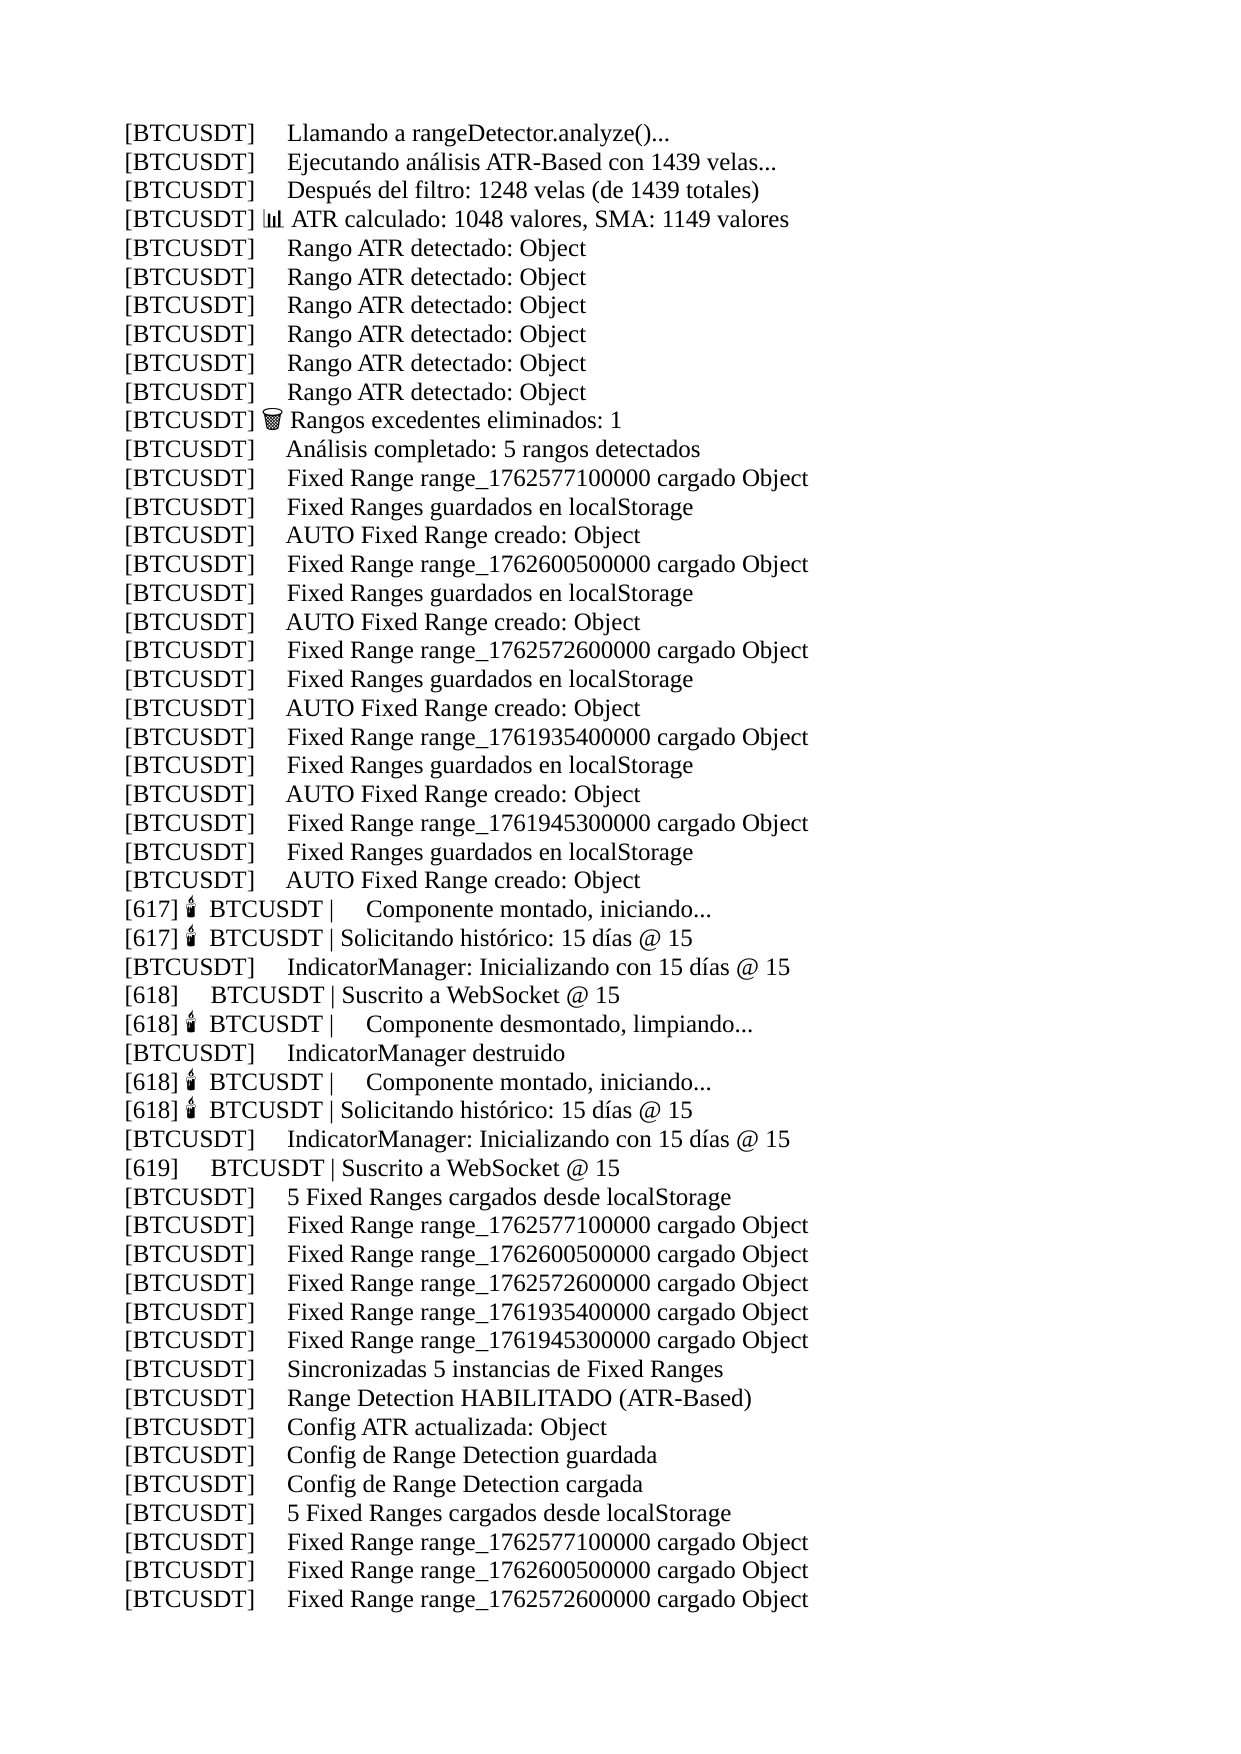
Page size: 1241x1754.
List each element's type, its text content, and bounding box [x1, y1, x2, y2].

text [BTCUSDT] 🎯 Range Detection HABILITADO (ATR-Based) [118, 1383, 1122, 1412]
text [BTCUSDT] 💾 Fixed Ranges guardados en localStorage [118, 664, 1122, 693]
text [BTCUSDT] 📂 5 Fixed Ranges cargados desde localStorage [118, 1182, 1122, 1211]
text [BTCUSDT] 📂 5 Fixed Ranges cargados desde localStorage [118, 1498, 1122, 1527]
text [BTCUSDT] ✨ AUTO Fixed Range creado: Object [118, 607, 1122, 636]
text [BTCUSDT] ✅ Fixed Range range_1762600500000 cargado Object [118, 1556, 1122, 1584]
text [BTCUSDT] ✨ AUTO Fixed Range creado: Object [118, 521, 1122, 549]
text [BTCUSDT] ✅ Fixed Range range_1761935400000 cargado Object [118, 1297, 1122, 1326]
text [BTCUSDT] 🗑️ Rangos excedentes eliminados: 1 [118, 406, 1122, 434]
text [BTCUSDT] ✨ AUTO Fixed Range creado: Object [118, 779, 1122, 808]
text [617] 🕯️ BTCUSDT | 🚀 Componente montado, iniciando... [118, 894, 1122, 923]
text [BTCUSDT] ✅ Fixed Range range_1762577100000 cargado Object [118, 463, 1122, 492]
text [BTCUSDT] 🎯 Config ATR actualizada: Object [118, 1412, 1122, 1441]
text [617] 🕯️ BTCUSDT | Solicitando histórico: 15 días @ 15 [118, 923, 1122, 952]
text [BTCUSDT] ✨ Rango ATR detectado: Object [118, 348, 1122, 377]
text [BTCUSDT] ✅ Fixed Range range_1762572600000 cargado Object [118, 636, 1122, 664]
text [BTCUSDT] 🔄 Ejecutando análisis ATR-Based con 1439 velas... [118, 147, 1122, 176]
text [BTCUSDT] ✅ Fixed Range range_1761945300000 cargado Object [118, 808, 1122, 837]
text [BTCUSDT] 📅 Después del filtro: 1248 velas (de 1439 totales) [118, 176, 1122, 204]
text [BTCUSDT] ✅ Fixed Range range_1762577100000 cargado Object [118, 1211, 1122, 1239]
text [BTCUSDT] 📊 ATR calculado: 1048 valores, SMA: 1149 valores [118, 204, 1122, 233]
text [618] 📡 BTCUSDT | Suscrito a WebSocket @ 15 [118, 981, 1122, 1009]
text [BTCUSDT] ✅ Fixed Range range_1762600500000 cargado Object [118, 1239, 1122, 1268]
text [BTCUSDT] ✅ Fixed Range range_1762600500000 cargado Object [118, 549, 1122, 578]
text [BTCUSDT] ✅ Fixed Range range_1762572600000 cargado Object [118, 1268, 1122, 1297]
text [619] 📡 BTCUSDT | Suscrito a WebSocket @ 15 [118, 1153, 1122, 1182]
text [BTCUSDT] ✅ Fixed Range range_1761935400000 cargado Object [118, 722, 1122, 751]
text [BTCUSDT] 📂 Config de Range Detection cargada [118, 1469, 1122, 1498]
text [BTCUSDT] 🔧 IndicatorManager: Inicializando con 15 días @ 15 [118, 952, 1122, 981]
text [BTCUSDT] 💾 Fixed Ranges guardados en localStorage [118, 837, 1122, 866]
text [BTCUSDT] ✨ Rango ATR detectado: Object [118, 262, 1122, 291]
text [BTCUSDT] 💾 Fixed Ranges guardados en localStorage [118, 492, 1122, 521]
text [618] 🕯️ BTCUSDT | Solicitando histórico: 15 días @ 15 [118, 1096, 1122, 1124]
text [BTCUSDT] 💾 Config de Range Detection guardada [118, 1441, 1122, 1469]
text [BTCUSDT] ✨ AUTO Fixed Range creado: Object [118, 693, 1122, 722]
text [BTCUSDT] ✅ Fixed Range range_1761945300000 cargado Object [118, 1326, 1122, 1354]
text [618] 🕯️ BTCUSDT | 🛑 Componente desmontado, limpiando... [118, 1009, 1122, 1038]
text [BTCUSDT] ✅ Llamando a rangeDetector.analyze()... [118, 118, 1122, 147]
text [BTCUSDT] ✨ AUTO Fixed Range creado: Object [118, 866, 1122, 894]
text [BTCUSDT] ✨ Rango ATR detectado: Object [118, 291, 1122, 319]
text [BTCUSDT] 🔄 Sincronizadas 5 instancias de Fixed Ranges [118, 1354, 1122, 1383]
text [BTCUSDT] ✨ Rango ATR detectado: Object [118, 319, 1122, 348]
text [BTCUSDT] 🧹 IndicatorManager destruido [118, 1038, 1122, 1067]
text [BTCUSDT] ✅ Fixed Range range_1762572600000 cargado Object [118, 1584, 1122, 1613]
text [618] 🕯️ BTCUSDT | 🚀 Componente montado, iniciando... [118, 1067, 1122, 1096]
text [BTCUSDT] ✅ Análisis completado: 5 rangos detectados [118, 434, 1122, 463]
text [BTCUSDT] 🔧 IndicatorManager: Inicializando con 15 días @ 15 [118, 1124, 1122, 1153]
text [BTCUSDT] ✨ Rango ATR detectado: Object [118, 377, 1122, 406]
text [BTCUSDT] ✨ Rango ATR detectado: Object [118, 233, 1122, 262]
text [BTCUSDT] 💾 Fixed Ranges guardados en localStorage [118, 751, 1122, 779]
text [BTCUSDT] ✅ Fixed Range range_1762577100000 cargado Object [118, 1527, 1122, 1556]
text [BTCUSDT] 💾 Fixed Ranges guardados en localStorage [118, 578, 1122, 607]
